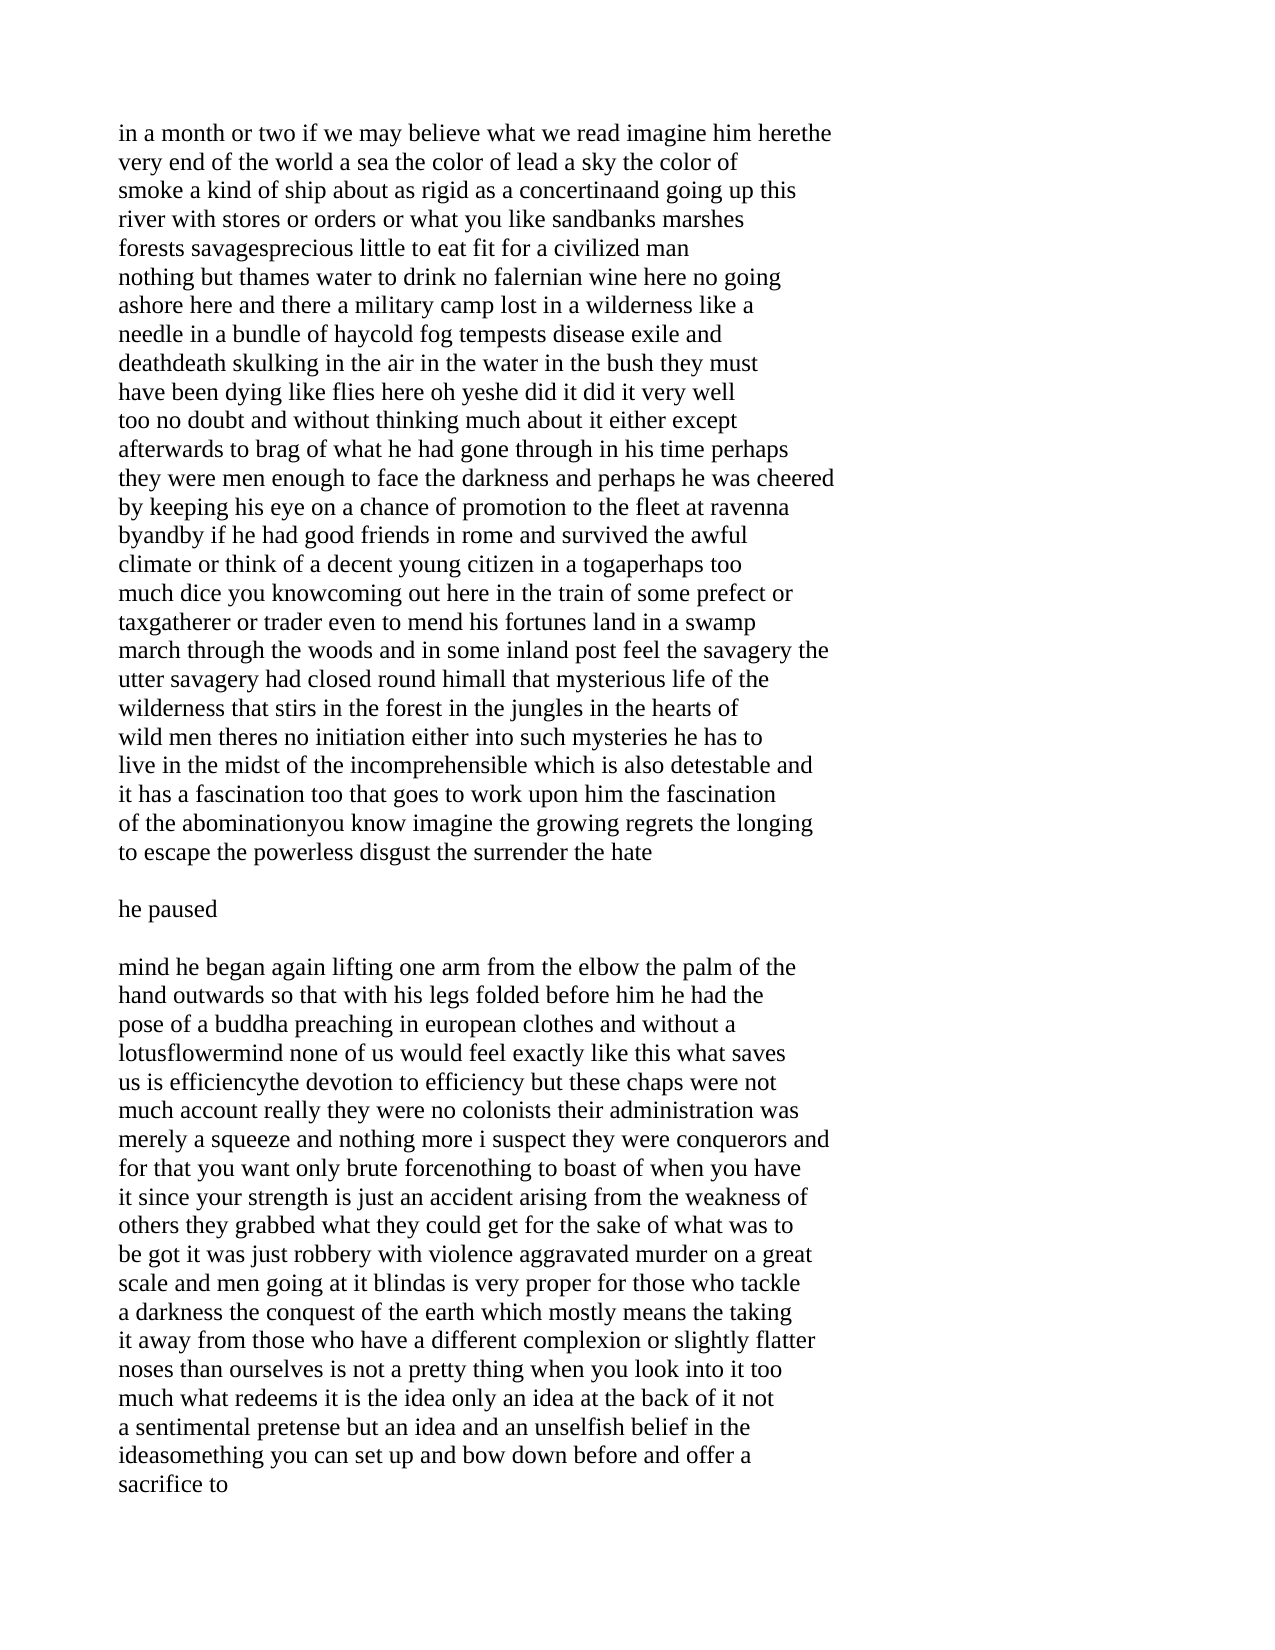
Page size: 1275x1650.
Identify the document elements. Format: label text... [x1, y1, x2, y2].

text live in the midst of the incomprehensible which is also detestable and [118, 751, 1157, 779]
text needle in a bundle of haycold fog tempests disease exile and [118, 319, 1157, 348]
text it since your strength is just an accident arising from the weakness of [118, 1182, 1157, 1211]
text smoke a kind of ship about as rigid as a concertinaand going up this [118, 176, 1157, 204]
text scale and men going at it blindas is very proper for those who tackle [118, 1268, 1157, 1297]
text very end of the world a sea the color of lead a sky the color of [118, 147, 1157, 176]
text much account really they were no colonists their administration was [118, 1096, 1157, 1124]
text river with stores or orders or what you like sandbanks marshes [118, 204, 1157, 233]
text too no doubt and without thinking much about it either except [118, 406, 1157, 434]
text deathdeath skulking in the air in the water in the bush they must [118, 348, 1157, 377]
text in a month or two if we may believe what we read imagine him herethe [118, 118, 1157, 147]
text it away from those who have a different complexion or slightly flatter [118, 1326, 1157, 1354]
text march through the woods and in some inland post feel the savagery the [118, 636, 1157, 664]
text byandby if he had good friends in rome and survived the awful [118, 521, 1157, 549]
text for that you want only brute forcenothing to boast of when you have [118, 1153, 1157, 1182]
text hand outwards so that with his legs folded before him he had the [118, 981, 1157, 1009]
text climate or think of a decent young citizen in a togaperhaps too [118, 549, 1157, 578]
text mind he began again lifting one arm from the elbow the palm of the [118, 952, 1157, 981]
text pose of a buddha preaching in european clothes and without a [118, 1009, 1157, 1038]
text of the abominationyou know imagine the growing regrets the longing [118, 808, 1157, 837]
text a darkness the conquest of the earth which mostly means the taking [118, 1297, 1157, 1326]
text have been dying like flies here oh yeshe did it did it very well [118, 377, 1157, 406]
text others they grabbed what they could get for the sake of what was to [118, 1211, 1157, 1239]
text ashore here and there a military camp lost in a wilderness like a [118, 291, 1157, 319]
text to escape the powerless disgust the surrender the hate [118, 837, 1157, 866]
text forests savagesprecious little to eat fit for a civilized man [118, 233, 1157, 262]
text a sentimental pretense but an idea and an unselfish belief in the [118, 1412, 1157, 1441]
text wild men theres no initiation either into such mysteries he has to [118, 722, 1157, 751]
text by keeping his eye on a chance of promotion to the fleet at ravenna [118, 492, 1157, 521]
text it has a fascination too that goes to work upon him the fascination [118, 779, 1157, 808]
text wilderness that stirs in the forest in the jungles in the hearts of [118, 693, 1157, 722]
text much dice you knowcoming out here in the train of some prefect or [118, 578, 1157, 607]
text afterwards to brag of what he had gone through in his time perhaps [118, 434, 1157, 463]
text us is efficiencythe devotion to efficiency but these chaps were not [118, 1067, 1157, 1096]
text they were men enough to face the darkness and perhaps he was cheered [118, 463, 1157, 492]
text nothing but thames water to drink no falernian wine here no going [118, 262, 1157, 291]
text merely a squeeze and nothing more i suspect they were conquerors and [118, 1124, 1157, 1153]
text utter savagery had closed round himall that mysterious life of the [118, 664, 1157, 693]
text sacrifice to [118, 1469, 1157, 1498]
text much what redeems it is the idea only an idea at the back of it not [118, 1383, 1157, 1412]
text be got it was just robbery with violence aggravated murder on a great [118, 1239, 1157, 1268]
text noses than ourselves is not a pretty thing when you look into it too [118, 1354, 1157, 1383]
text lotusflowermind none of us would feel exactly like this what saves [118, 1038, 1157, 1067]
text taxgatherer or trader even to mend his fortunes land in a swamp [118, 607, 1157, 636]
text ideasomething you can set up and bow down before and offer a [118, 1441, 1157, 1469]
text he paused [118, 894, 1157, 923]
